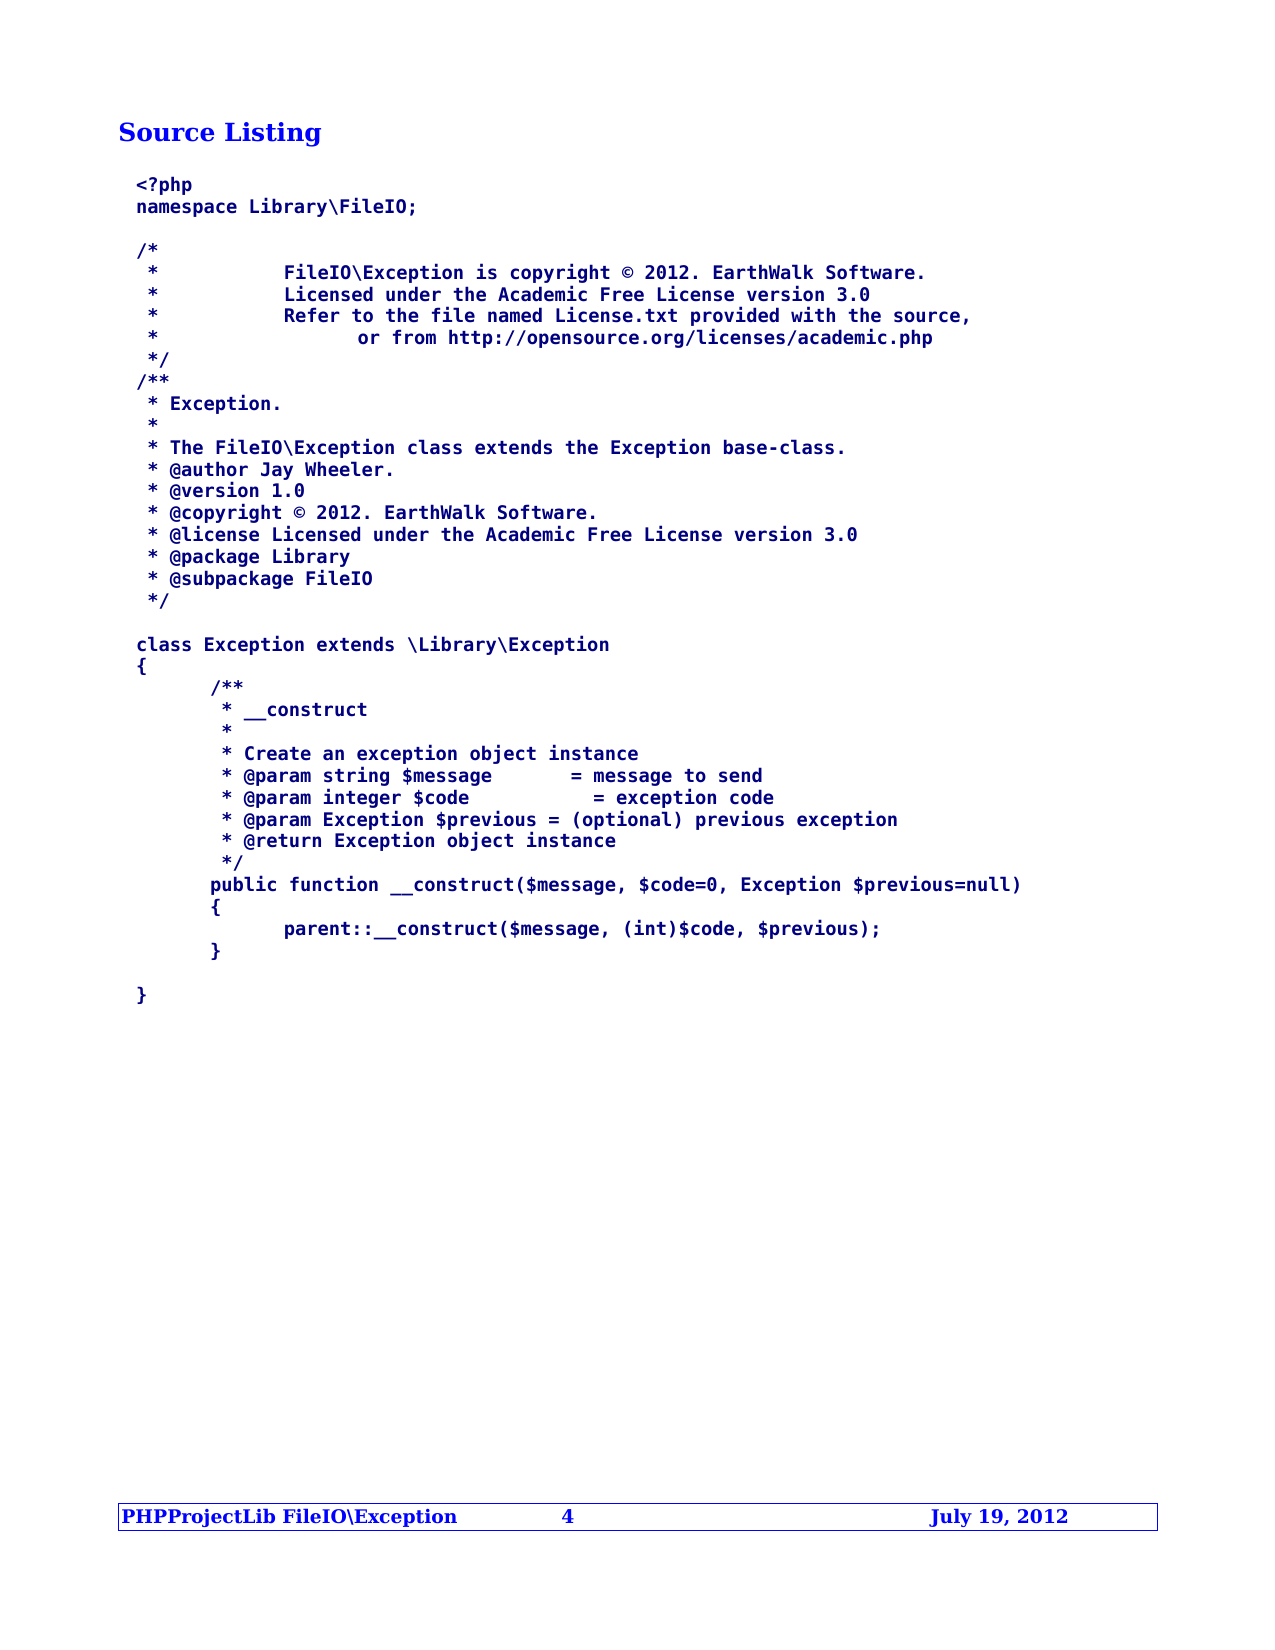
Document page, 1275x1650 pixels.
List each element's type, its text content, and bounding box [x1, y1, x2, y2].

list * @subpackage FileIO [136, 568, 1157, 590]
list public function __construct($message, $code=0, Exception $previous=null) [136, 874, 1157, 896]
list * @return Exception object instance [136, 830, 1157, 852]
list * [136, 415, 1157, 437]
list * or from http://opensource.org/licenses/academic.php [136, 327, 1157, 349]
list * @license Licensed under the Academic Free License version 3.0 [136, 524, 1157, 546]
list * Exception. [136, 393, 1157, 415]
list */ [136, 349, 1157, 371]
list * The FileIO\Exception class extends the Exception base-class. [136, 437, 1157, 458]
list * Refer to the file named License.txt provided with the source, [136, 305, 1157, 327]
list * Licensed under the Academic Free License version 3.0 [136, 283, 1157, 305]
list /** [136, 677, 1157, 699]
list parent::__construct($message, (int)$code, $previous); [136, 918, 1157, 940]
title Source Listing [118, 118, 1157, 147]
list * @author Jay Wheeler. [136, 458, 1157, 480]
list { [136, 896, 1157, 918]
list } [136, 940, 1157, 962]
list <?php [136, 174, 1157, 196]
list namespace Library\FileIO; [136, 196, 1157, 218]
list /* [136, 240, 1157, 262]
list * @param integer $code = exception code [136, 787, 1157, 808]
list * @param string $message = message to send [136, 765, 1157, 787]
list } [136, 983, 1157, 1005]
list * Create an exception object instance [136, 743, 1157, 765]
list * @version 1.0 [136, 480, 1157, 502]
list * @copyright © 2012. EarthWalk Software. [136, 502, 1157, 524]
list * FileIO\Exception is copyright © 2012. EarthWalk Software. [136, 262, 1157, 283]
list * @param Exception $previous = (optional) previous exception [136, 808, 1157, 830]
list * @package Library [136, 546, 1157, 568]
list * [136, 721, 1157, 743]
list */ [136, 852, 1157, 874]
list * __construct [136, 699, 1157, 721]
list class Exception extends \Library\Exception [136, 633, 1157, 655]
list { [136, 655, 1157, 677]
list /** [136, 371, 1157, 393]
list */ [136, 590, 1157, 612]
